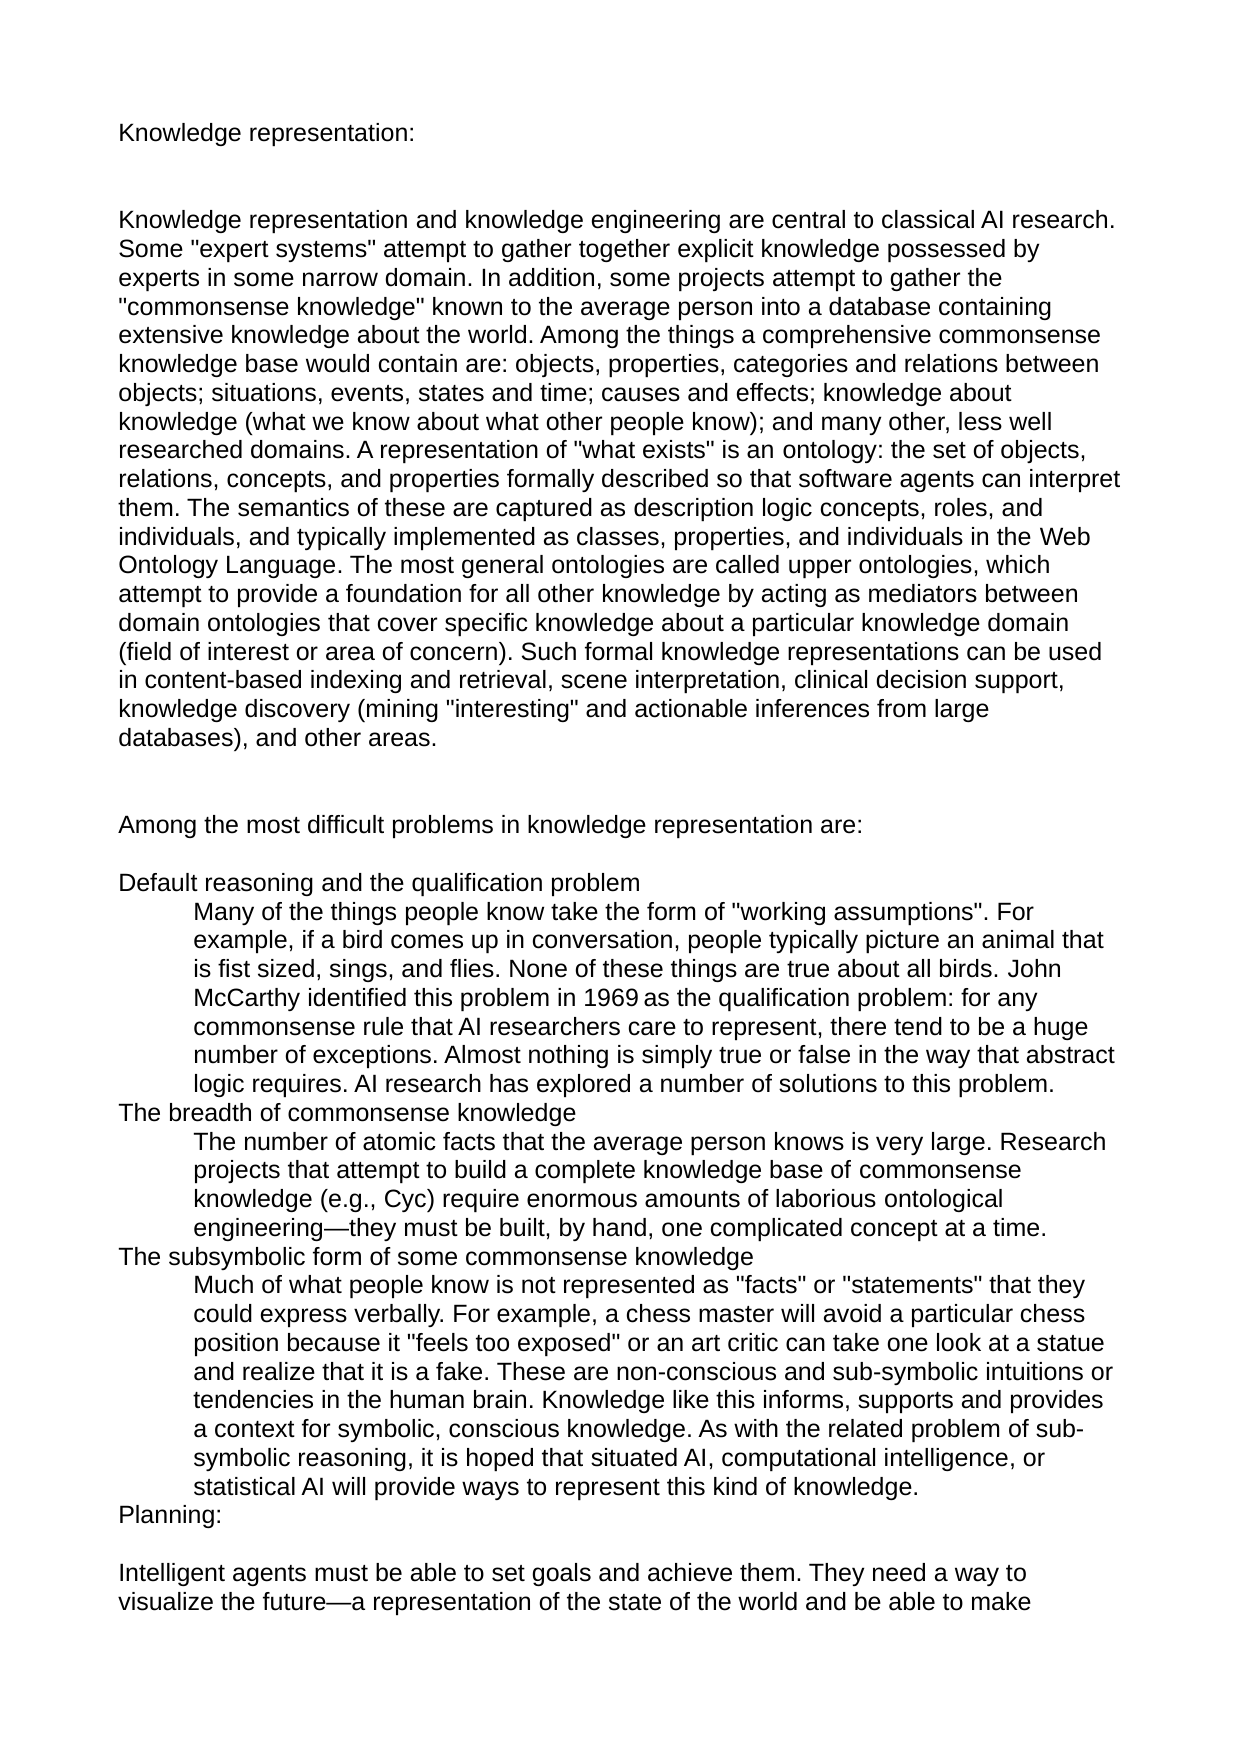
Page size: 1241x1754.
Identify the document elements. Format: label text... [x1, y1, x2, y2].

text Knowledge representation: [118, 118, 1122, 147]
text The breadth of commonsense knowledge [118, 1098, 1122, 1126]
text Knowledge representation and knowledge engineering are central to classical AI research. Some "expert systems" attempt to gather together explicit knowledge possessed by experts in some narrow domain. In addition, some projects attempt to gather the "commonsense knowledge" known to the average person into a database containing extensive knowledge about the world. Among the things a comprehensive commonsense knowledge base would contain are: objects, properties, categories and relations between objects; situations, events, states and time; causes and effects; knowledge about knowledge (what we know about what other people know); and many other, less well researched domains. A representation of "what exists" is an ontology: the set of objects, relations, concepts, and properties formally described so that software agents can interpret them. The semantics of these are captured as description logic concepts, roles, and individuals, and typically implemented as classes, properties, and individuals in the Web Ontology Language. The most general ontologies are called upper ontologies, which attempt to provide a foundation for all other knowledge by acting as mediators between domain ontologies that cover specific knowledge about a particular knowledge domain (field of interest or area of concern). Such formal knowledge representations can be used in content-based indexing and retrieval, scene interpretation, clinical decision support, knowledge discovery (mining "interesting" and actionable inferences from large databases), and other areas. [118, 205, 1122, 751]
text Planning: [118, 1500, 1122, 1529]
text Much of what people know is not represented as "facts" or "statements" that they could express verbally. For example, a chess master will avoid a particular chess position because it "feels too exposed" or an art critic can take one look at a statue and realize that it is a fake. These are non-conscious and sub-symbolic intuitions or tendencies in the human brain. Knowledge like this informs, supports and provides a context for symbolic, conscious knowledge. As with the related problem of sub-symbolic reasoning, it is hoped that situated AI, computational intelligence, or statistical AI will provide ways to represent this kind of knowledge. [193, 1270, 1122, 1500]
text The subsymbolic form of some commonsense knowledge [118, 1241, 1122, 1270]
text Default reasoning and the qualification problem [118, 868, 1122, 896]
text The number of atomic facts that the average person knows is very large. Research projects that attempt to build a complete knowledge base of commonsense knowledge (e.g., Cyc) require enormous amounts of laborious ontological engineering—they must be built, by hand, one complicated concept at a time. [193, 1126, 1122, 1241]
text Intelligent agents must be able to set goals and achieve them. They need a way to visualize the future—a representation of the state of the world and be able to make [118, 1558, 1122, 1616]
text Many of the things people know take the form of "working assumptions". For example, if a bird comes up in conversation, people typically picture an animal that is fist sized, sings, and flies. None of these things are true about all birds. John McCarthy identified this problem in 1969 as the qualification problem: for any commonsense rule that AI researchers care to represent, there tend to be a huge number of exceptions. Almost nothing is simply true or false in the way that abstract logic requires. AI research has explored a number of solutions to this problem. [193, 896, 1122, 1098]
text Among the most difficult problems in knowledge representation are: [118, 810, 1122, 838]
